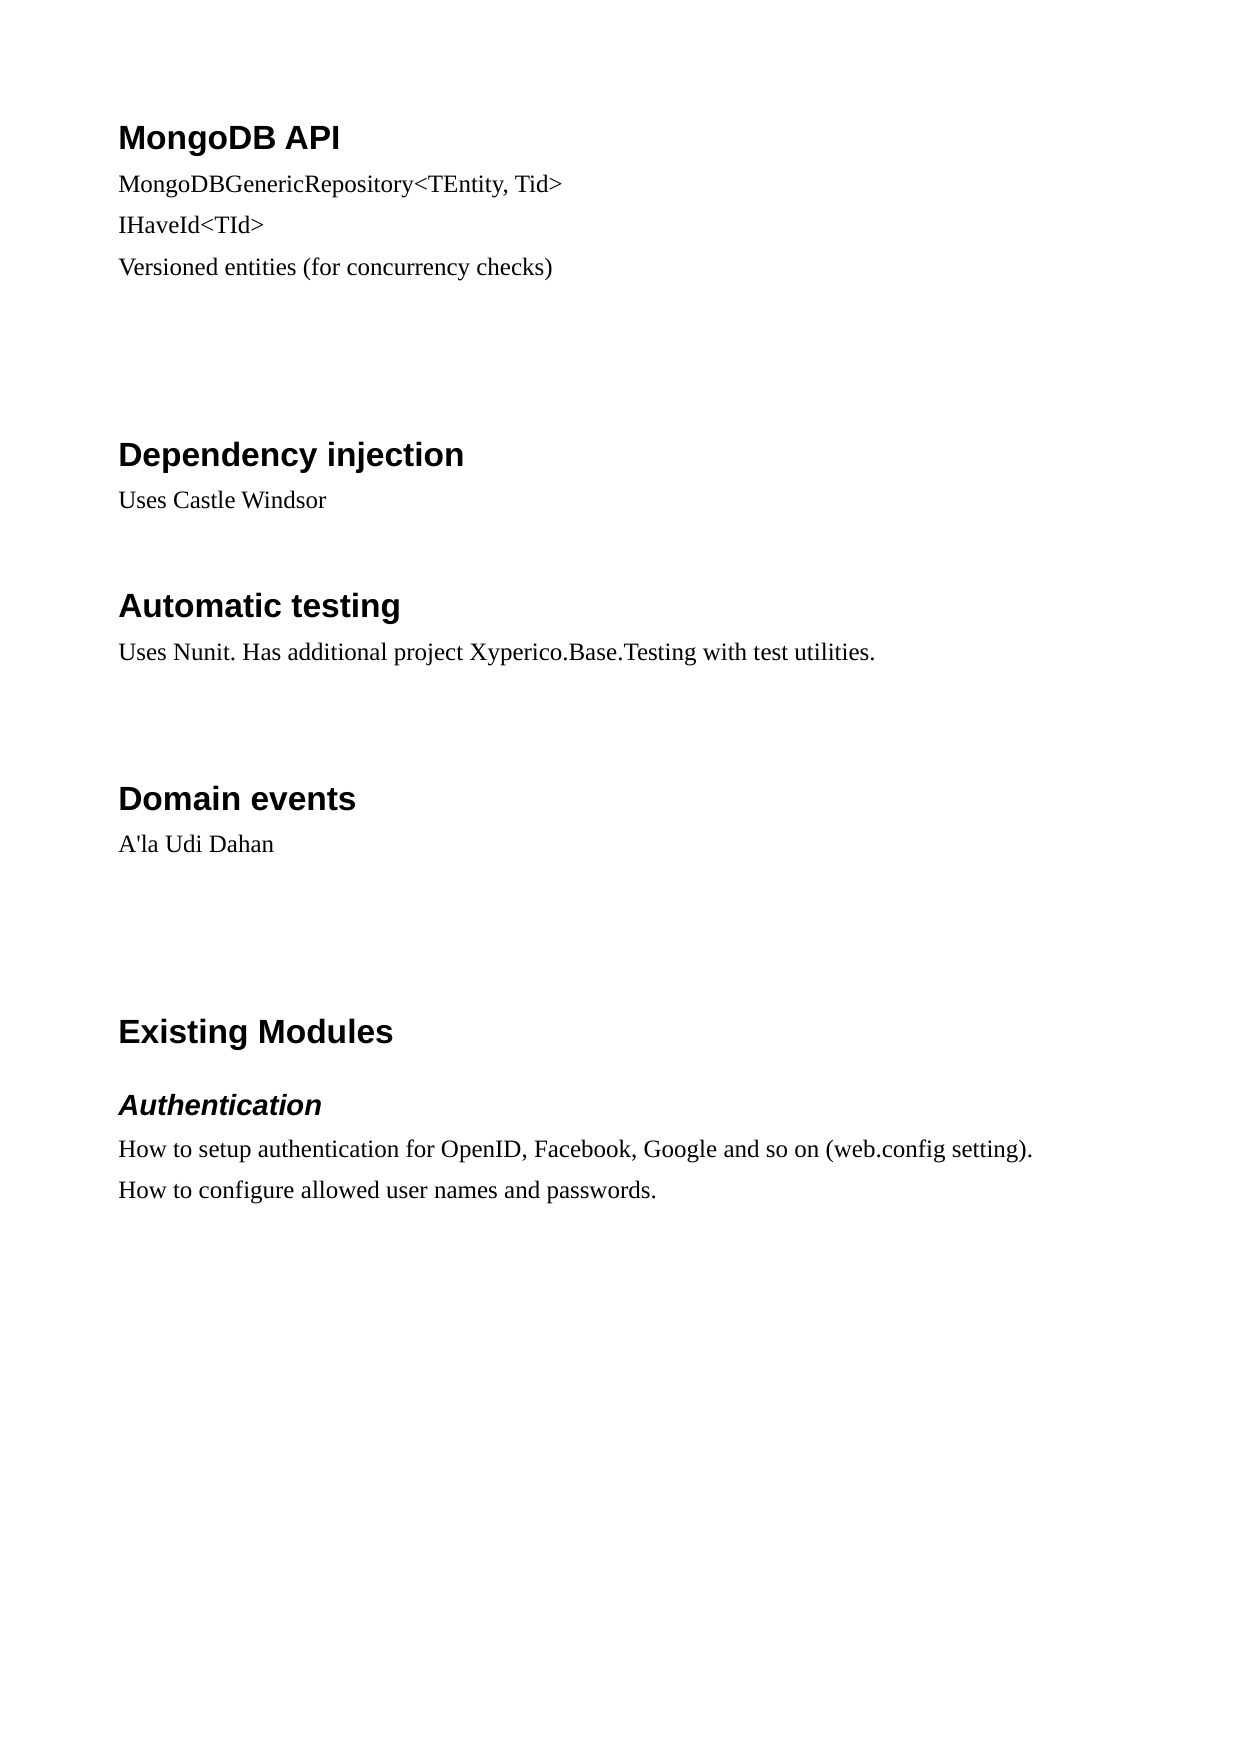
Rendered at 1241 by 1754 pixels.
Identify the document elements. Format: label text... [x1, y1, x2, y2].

text How to setup authentication for OpenID, Facebook, Google and so on (web.config setting). [118, 1134, 1122, 1163]
text Uses Castle Windsor [118, 486, 1122, 514]
text Versioned entities (for concurrency checks) [118, 252, 1122, 280]
text IHaveId<TId> [118, 210, 1122, 239]
subtitle Authentication [118, 1088, 1122, 1122]
subtitle Existing Modules [118, 1012, 1122, 1051]
subtitle Automatic testing [118, 586, 1122, 624]
text MongoDBGenericRepository<TEntity, Tid> [118, 169, 1122, 198]
subtitle Domain events [118, 778, 1122, 817]
text Uses Nunit. Has additional project Xyperico.Base.Testing with test utilities. [118, 637, 1122, 666]
subtitle Dependency injection [118, 434, 1122, 473]
text A'la Udi Dahan [118, 829, 1122, 858]
text How to configure allowed user names and passwords. [118, 1176, 1122, 1204]
subtitle MongoDB API [118, 118, 1122, 157]
